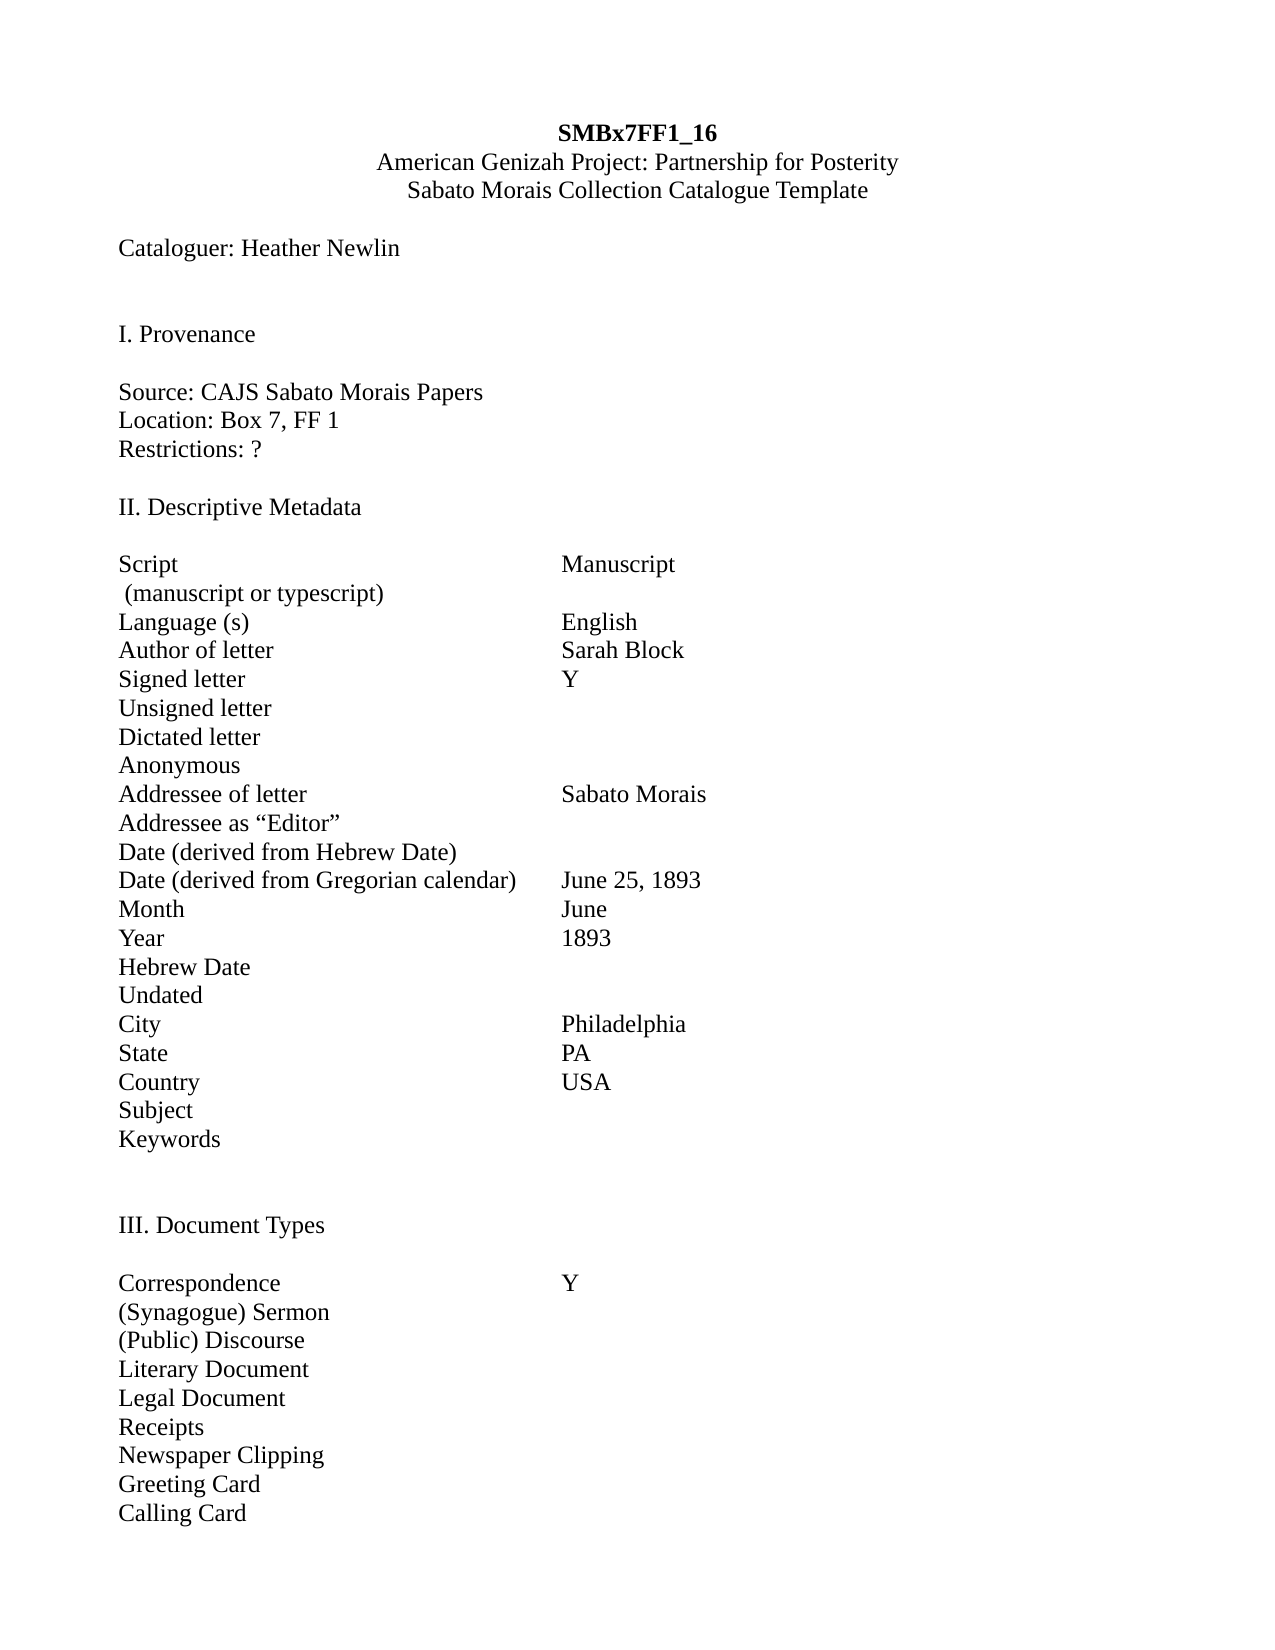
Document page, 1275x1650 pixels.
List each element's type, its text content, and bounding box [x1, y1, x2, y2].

text (manuscript or typescript) [118, 578, 1157, 607]
text Correspondence Y [118, 1268, 1157, 1297]
text II. Descriptive Metadata [118, 492, 1157, 521]
text Calling Card [118, 1498, 1157, 1527]
text Country USA [118, 1067, 1157, 1096]
text Year 1893 [118, 923, 1157, 952]
text Location: Box 7, FF 1 [118, 406, 1157, 434]
text Restrictions: ? [118, 434, 1157, 463]
text Addressee as “Editor” [118, 808, 1157, 837]
text SMBx7FF1_16 [118, 118, 1157, 147]
text Hebrew Date [118, 952, 1157, 981]
text Greeting Card [118, 1469, 1157, 1498]
text Source: CAJS Sabato Morais Papers [118, 377, 1157, 406]
text American Genizah Project: Partnership for Posterity [118, 147, 1157, 176]
text Date (derived from Gregorian calendar) June 25, 1893 [118, 866, 1157, 894]
text City Philadelphia [118, 1009, 1157, 1038]
text Script Manuscript [118, 549, 1157, 578]
text Sabato Morais Collection Catalogue Template [118, 176, 1157, 204]
text Dictated letter [118, 722, 1157, 751]
text Subject [118, 1096, 1157, 1124]
text Date (derived from Hebrew Date) [118, 837, 1157, 866]
text Anonymous [118, 751, 1157, 779]
text (Synagogue) Sermon [118, 1297, 1157, 1326]
text Unsigned letter [118, 693, 1157, 722]
text Literary Document [118, 1354, 1157, 1383]
text Signed letter Y [118, 664, 1157, 693]
text State PA [118, 1038, 1157, 1067]
text Author of letter Sarah Block [118, 636, 1157, 664]
text Legal Document [118, 1383, 1157, 1412]
text Newspaper Clipping [118, 1441, 1157, 1469]
text III. Document Types [118, 1211, 1157, 1239]
text Keywords [118, 1124, 1157, 1153]
text Cataloguer: Heather Newlin [118, 233, 1157, 262]
text Language (s) English [118, 607, 1157, 636]
text (Public) Discourse [118, 1326, 1157, 1354]
text Month June [118, 894, 1157, 923]
text Undated [118, 981, 1157, 1009]
text Addressee of letter Sabato Morais [118, 779, 1157, 808]
text I. Provenance [118, 319, 1157, 348]
text Receipts [118, 1412, 1157, 1441]
